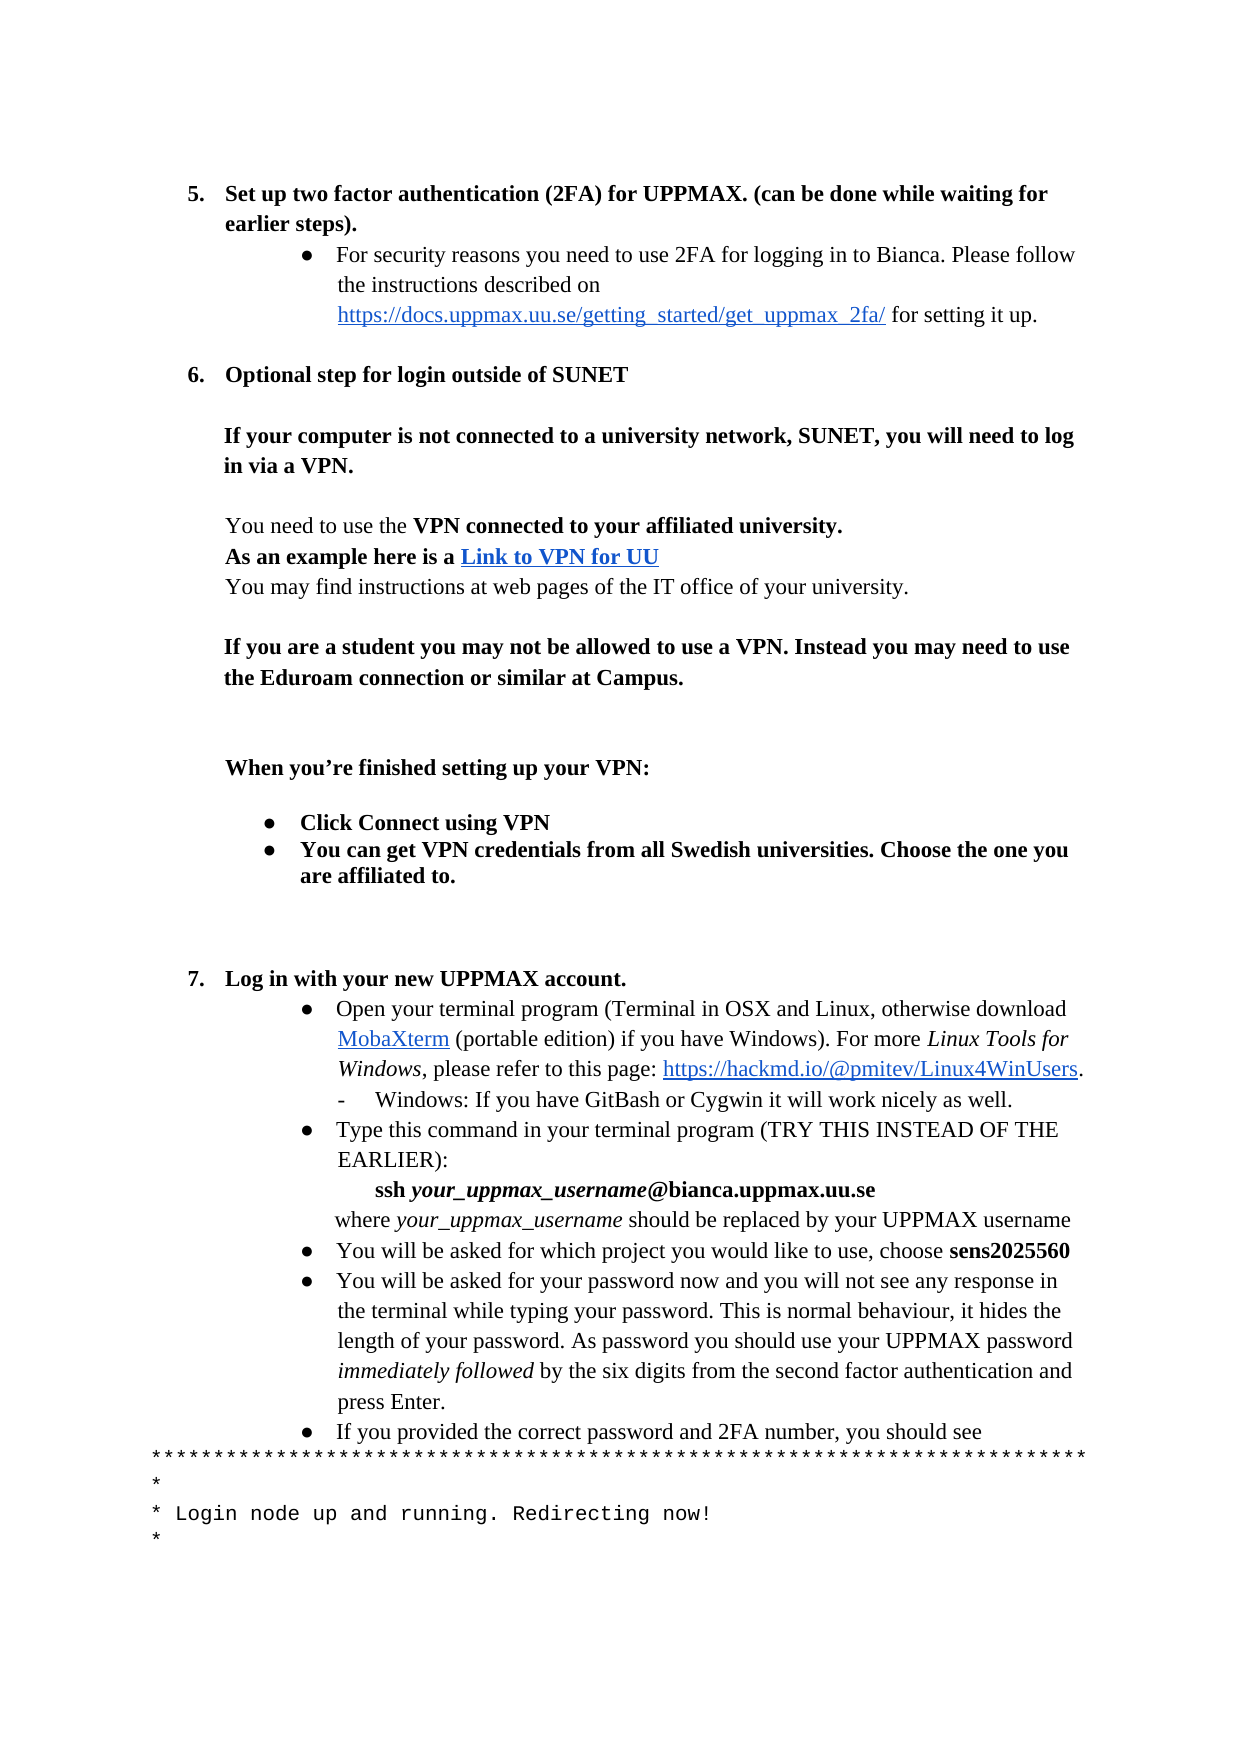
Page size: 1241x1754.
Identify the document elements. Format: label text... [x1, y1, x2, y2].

text ● Open your terminal program (Terminal in OSX and Linux, otherwise download MobaXterm (portable edition) if you have Windows). For more Linux Tools for Windows, please refer to this page: https://hackmd.io/@pmitev/Linux4WinUsers. [300, 995, 1090, 1082]
text where your_uppmax_username should be replaced by your UPPMAX username [300, 1206, 1090, 1233]
text If your computer is not connected to a university network, SUNET, you will need to log in via a VPN. [224, 422, 1090, 478]
text ● If you provided the correct password and 2FA number, you should see [300, 1418, 1090, 1444]
text * Login node up and running. Redirecting now! * [150, 1502, 1090, 1553]
list Click Connect using VPN [262, 809, 1090, 836]
text When you’re finished setting up your VPN: [225, 754, 1090, 781]
list Windows: If you have GitBash or Cygwin it will work nicely as well. [337, 1086, 1090, 1112]
text ● You will be asked for which project you would like to use, choose sens2025560 [300, 1237, 1090, 1263]
text **************************************************************************** [150, 1448, 1090, 1499]
text ssh your_uppmax_username@bianca.uppmax.uu.se [300, 1176, 1090, 1203]
text You may find instructions at web pages of the IT office of your university. [225, 573, 1090, 599]
list Log in with your new UPPMAX account. [187, 965, 1090, 991]
text ● For security reasons you need to use 2FA for logging in to Bianca. Please follow the instructions described on https://docs.uppmax.uu.se/getting_started/get_uppmax_2fa/ for setting it up. [300, 241, 1090, 327]
text ● Type this command in your terminal program (TRY THIS INSTEAD OF THE EARLIER): [300, 1116, 1090, 1172]
text ● You will be asked for your password now and you will not see any response in the terminal while typing your password. This is normal behaviour, it hides the length of your password. As password you should use your UPPMAX password immediately followed by the six digits from the second factor authentication and press Enter. [300, 1267, 1090, 1414]
list Optional step for login outside of SUNET [187, 361, 1090, 388]
list Set up two factor authentication (2FA) for UPPMAX. (can be done while waiting for earlier steps). [187, 180, 1090, 237]
list You can get VPN credentials from all Swedish universities. Choose the one you are affiliated to. [262, 836, 1090, 888]
text If you are a student you may not be allowed to use a VPN. Instead you may need to use the Eduroam connection or similar at Campus. [224, 633, 1090, 690]
text As an example here is a Link to VPN for UU [225, 543, 1090, 569]
text You need to use the VPN connected to your affiliated university. [225, 512, 1090, 539]
